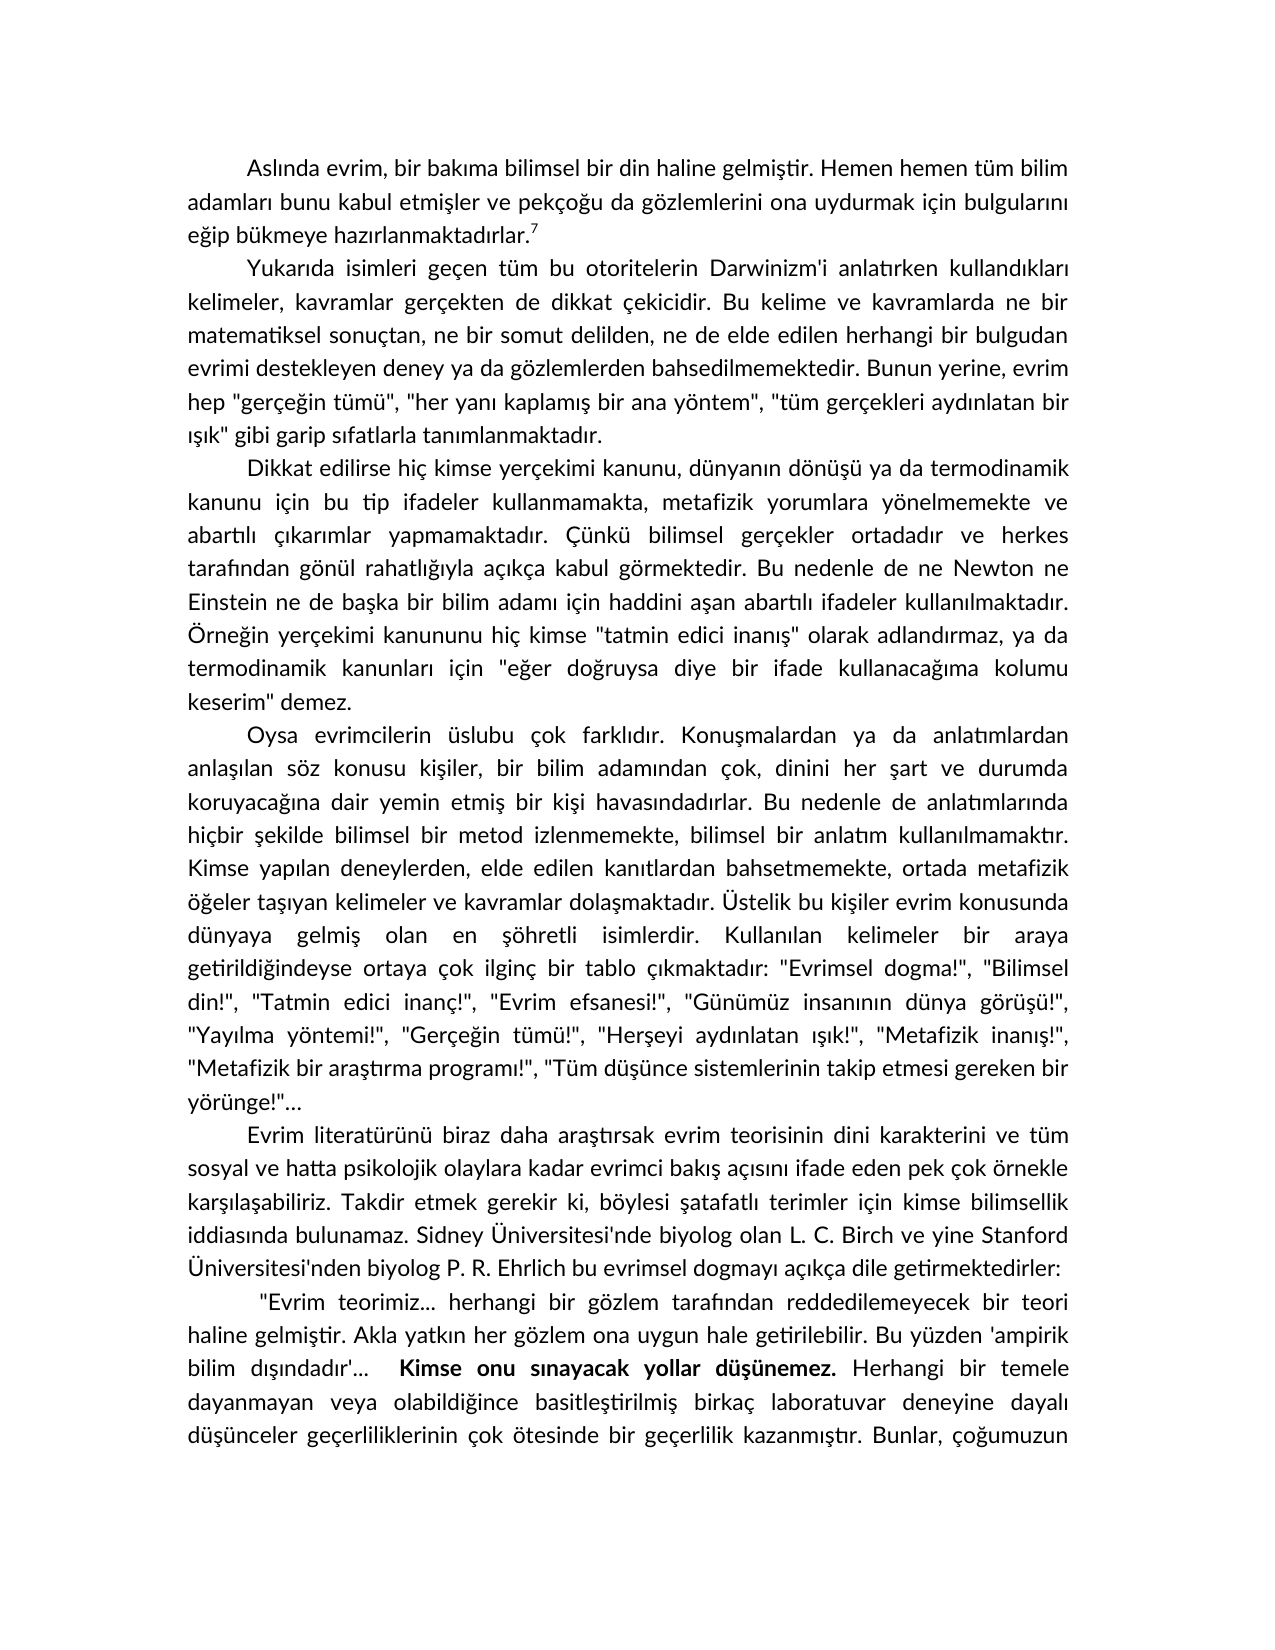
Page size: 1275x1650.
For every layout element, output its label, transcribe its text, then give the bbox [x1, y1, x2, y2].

text Aslında evrim, bir bakıma bilimsel bir din haline gelmiştir. Hemen hemen tüm bilim adamları bunu kabul etmişler ve pekçoğu da gözlemlerini ona uydurmak için bulgularını eğip bükmeye hazırlanmaktadırlar.7 [187, 150, 1070, 250]
text Oysa evrimcilerin üslubu çok farklıdır. Konuşmalardan ya da anlatımlardan anlaşılan söz konusu kişiler, bir bilim adamından çok, dinini her şart ve durumda koruyacağına dair yemin etmiş bir kişi havasındadırlar. Bu nedenle de anlatımlarında hiçbir şekilde bilimsel bir metod izlenmemekte, bilimsel bir anlatım kullanılmamaktır. Kimse yapılan deneylerden, elde edilen kanıtlardan bahsetmemekte, ortada metafizik öğeler taşıyan kelimeler ve kavramlar dolaşmaktadır. Üstelik bu kişiler evrim konusunda dünyaya gelmiş olan en şöhretli isimlerdir. Kullanılan kelimeler bir araya getirildiğindeyse ortaya çok ilginç bir tablo çıkmaktadır: "Evrimsel dogma!", "Bilimsel din!", "Tatmin edici inanç!", "Evrim efsanesi!", "Günümüz insanının dünya görüşü!", "Yayılma yöntemi!", "Gerçeğin tümü!", "Herşeyi aydınlatan ışık!", "Metafizik inanış!", "Metafizik bir araştırma programı!", "Tüm düşünce sistemlerinin takip etmesi gereken bir yörünge!"… [187, 717, 1070, 1117]
text Evrim literatürünü biraz daha araştırsak evrim teorisinin dini karakterini ve tüm sosyal ve hatta psikolojik olaylara kadar evrimci bakış açısını ifade eden pek çok örnekle karşılaşabiliriz. Takdir etmek gerekir ki, böylesi şatafatlı terimler için kimse bilimsellik iddiasında bulunamaz. Sidney Üniversitesi'nde biyolog olan L. C. Birch ve yine Stanford Üniversitesi'nden biyolog P. R. Ehrlich bu evrimsel dogmayı açıkça dile getirmektedirler: [187, 1117, 1070, 1283]
text Dikkat edilirse hiç kimse yerçekimi kanunu, dünyanın dönüşü ya da termodinamik kanunu için bu tip ifadeler kullanmamakta, metafizik yorumlara yönelmemekte ve abartılı çıkarımlar yapmamaktadır. Çünkü bilimsel gerçekler ortadadır ve herkes tarafından gönül rahatlığıyla açıkça kabul görmektedir. Bu nedenle de ne Newton ne Einstein ne de başka bir bilim adamı için haddini aşan abartılı ifadeler kullanılmaktadır. Örneğin yerçekimi kanununu hiç kimse "tatmin edici inanış" olarak adlandırmaz, ya da termodinamik kanunları için "eğer doğruysa diye bir ifade kullanacağıma kolumu keserim" demez. [187, 450, 1070, 717]
text "Evrim teorimiz... herhangi bir gözlem tarafından reddedilemeyecek bir teori haline gelmiştir. Akla yatkın her gözlem ona uygun hale getirilebilir. Bu yüzden 'ampirik bilim dışındadır'... Kimse onu sınayacak yollar düşünemez. Herhangi bir temele dayanmayan veya olabildiğince basitleştirilmiş birkaç laboratuvar deneyine dayalı düşünceler geçerliliklerinin çok ötesinde bir geçerlilik kazanmıştır. Bunlar, çoğumuzun [187, 1283, 1070, 1450]
text Yukarıda isimleri geçen tüm bu otoritelerin Darwinizm'i anlatırken kullandıkları kelimeler, kavramlar gerçekten de dikkat çekicidir. Bu kelime ve kavramlarda ne bir matematiksel sonuçtan, ne bir somut delilden, ne de elde edilen herhangi bir bulgudan evrimi destekleyen deney ya da gözlemlerden bahsedilmemektedir. Bunun yerine, evrim hep "gerçeğin tümü", "her yanı kaplamış bir ana yöntem", "tüm gerçekleri aydınlatan bir ışık" gibi garip sıfatlarla tanımlanmaktadır. [187, 250, 1070, 450]
